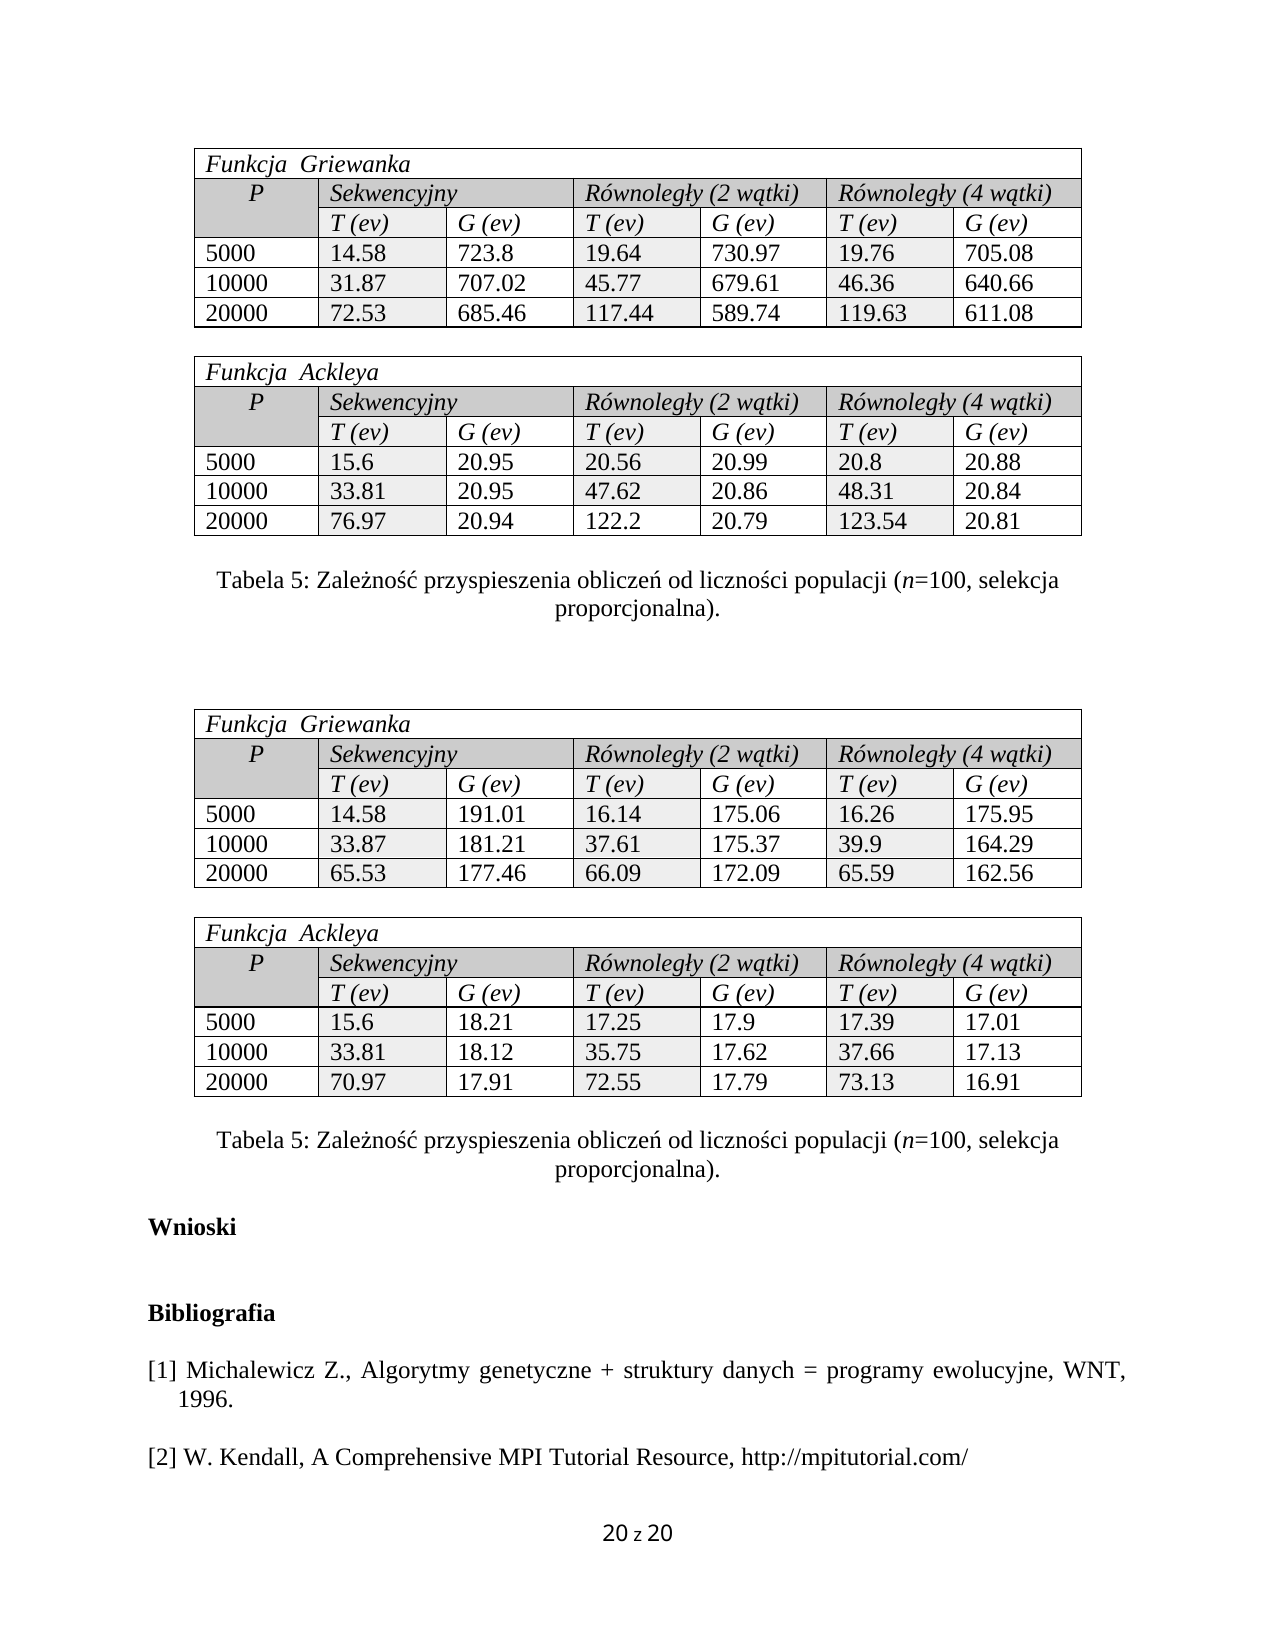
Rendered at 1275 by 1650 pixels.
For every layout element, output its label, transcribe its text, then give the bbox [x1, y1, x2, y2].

table_cell 5000 [195, 1008, 318, 1036]
text Tabela 5: Zależność przyspieszenia obliczeń od liczności populacji (n=100, selekcja proporcjonalna). [148, 565, 1127, 622]
table_cell Równoległy (4 wątki) [827, 179, 1081, 207]
table_cell 33.87 [319, 829, 446, 857]
table_cell G (ev) [954, 208, 1081, 237]
table_cell 5000 [195, 799, 318, 828]
table_cell Sekwencyjny [319, 948, 573, 977]
table_cell 175.95 [954, 799, 1081, 828]
table_cell 162.56 [954, 859, 1081, 887]
table_cell 16.14 [574, 799, 700, 828]
table_cell 20.99 [701, 447, 826, 475]
table_cell 16.26 [827, 799, 953, 828]
table_cell Równoległy (2 wątki) [574, 387, 826, 416]
table_cell T (ev) [319, 978, 446, 1006]
table_cell 72.55 [574, 1067, 700, 1096]
table_cell G (ev) [447, 769, 573, 798]
text Wnioski [148, 1212, 1127, 1241]
table_cell 20000 [195, 1067, 318, 1096]
table_cell 181.21 [447, 829, 573, 857]
table_cell 685.46 [447, 298, 573, 326]
table_cell 20.95 [447, 447, 573, 475]
text Tabela 5: Zależność przyspieszenia obliczeń od liczności populacji (n=100, selekcja proporcjonalna). [148, 1126, 1127, 1183]
table_cell G (ev) [447, 208, 573, 237]
table_cell 20.94 [447, 506, 573, 535]
table_cell 15.6 [319, 447, 446, 475]
table_cell P [195, 387, 318, 446]
table_cell 72.53 [319, 298, 446, 326]
table_header Funkcja Ackleya [195, 357, 1081, 386]
table_cell 175.37 [701, 829, 826, 857]
table_cell 17.9 [701, 1008, 826, 1036]
table_cell Sekwencyjny [319, 739, 573, 768]
table_cell 19.64 [574, 238, 700, 267]
table_cell Równoległy (2 wątki) [574, 179, 826, 207]
table_cell T (ev) [827, 208, 953, 237]
table_cell G (ev) [701, 417, 826, 446]
table_cell 172.09 [701, 859, 826, 887]
table_cell 17.25 [574, 1008, 700, 1036]
table_cell 20.86 [701, 476, 826, 505]
text [2] W. Kendall, A Comprehensive MPI Tutorial Resource, http://mpitutorial.com/ [148, 1442, 1127, 1471]
table_cell 37.61 [574, 829, 700, 857]
table_cell 175.06 [701, 799, 826, 828]
table_cell P [195, 179, 318, 237]
table_cell 65.53 [319, 859, 446, 887]
table_cell T (ev) [319, 417, 446, 446]
table_cell Równoległy (4 wątki) [827, 387, 1081, 416]
table_cell 164.29 [954, 829, 1081, 857]
table_cell 707.02 [447, 268, 573, 297]
table_cell P [195, 948, 318, 1006]
table_cell 66.09 [574, 859, 700, 887]
table_cell Równoległy (2 wątki) [574, 948, 826, 977]
table_header Funkcja Ackleya [195, 918, 1081, 947]
table_cell 730.97 [701, 238, 826, 267]
table_cell 17.01 [954, 1008, 1081, 1036]
table_cell T (ev) [827, 417, 953, 446]
table_cell 17.79 [701, 1067, 826, 1096]
table_cell 5000 [195, 238, 318, 267]
table_cell 10000 [195, 268, 318, 297]
table_cell 76.97 [319, 506, 446, 535]
table_cell 14.58 [319, 799, 446, 828]
table_cell 589.74 [701, 298, 826, 326]
table_cell 39.9 [827, 829, 953, 857]
table_cell 14.58 [319, 238, 446, 267]
table_cell 37.66 [827, 1037, 953, 1066]
table_cell G (ev) [447, 417, 573, 446]
table_cell 17.39 [827, 1008, 953, 1036]
table_cell 31.87 [319, 268, 446, 297]
table_cell T (ev) [574, 769, 700, 798]
table_cell 20000 [195, 506, 318, 535]
table_cell 723.8 [447, 238, 573, 267]
table_cell 117.44 [574, 298, 700, 326]
text Bibliografia [148, 1298, 1127, 1327]
table_cell 191.01 [447, 799, 573, 828]
table_cell 177.46 [447, 859, 573, 887]
table_cell T (ev) [574, 978, 700, 1006]
table_cell P [195, 739, 318, 798]
table_cell 73.13 [827, 1067, 953, 1096]
table_cell 17.62 [701, 1037, 826, 1066]
table_header Funkcja Griewanka [195, 149, 1081, 177]
table_cell 679.61 [701, 268, 826, 297]
table_cell 47.62 [574, 476, 700, 505]
table_cell Równoległy (4 wątki) [827, 948, 1081, 977]
table_cell 5000 [195, 447, 318, 475]
table_cell Równoległy (4 wątki) [827, 739, 1081, 768]
table_header Funkcja Griewanka [195, 710, 1081, 738]
table_cell G (ev) [954, 417, 1081, 446]
table_cell 19.76 [827, 238, 953, 267]
table_cell 20000 [195, 859, 318, 887]
table_cell 17.13 [954, 1037, 1081, 1066]
table_cell T (ev) [319, 208, 446, 237]
table_cell 705.08 [954, 238, 1081, 267]
table_cell Sekwencyjny [319, 179, 573, 207]
table_cell 122.2 [574, 506, 700, 535]
table_cell 119.63 [827, 298, 953, 326]
table_cell 123.54 [827, 506, 953, 535]
table_cell 20.8 [827, 447, 953, 475]
table_cell T (ev) [827, 978, 953, 1006]
table_cell 20000 [195, 298, 318, 326]
table_cell 65.59 [827, 859, 953, 887]
table_cell 20.84 [954, 476, 1081, 505]
table_cell 20.56 [574, 447, 700, 475]
table_cell G (ev) [701, 769, 826, 798]
table_cell 10000 [195, 829, 318, 857]
table_cell 16.91 [954, 1067, 1081, 1096]
table_cell T (ev) [574, 417, 700, 446]
table_cell 20.81 [954, 506, 1081, 535]
table_cell Sekwencyjny [319, 387, 573, 416]
table_cell T (ev) [574, 208, 700, 237]
table_cell 10000 [195, 1037, 318, 1066]
table_cell G (ev) [447, 978, 573, 1006]
table_cell G (ev) [954, 769, 1081, 798]
table_cell 20.79 [701, 506, 826, 535]
table_cell Równoległy (2 wątki) [574, 739, 826, 768]
table_cell 20.88 [954, 447, 1081, 475]
table_cell 17.91 [447, 1067, 573, 1096]
table_cell 640.66 [954, 268, 1081, 297]
table_cell 20.95 [447, 476, 573, 505]
table_cell 70.97 [319, 1067, 446, 1096]
table_cell 48.31 [827, 476, 953, 505]
table_cell 18.21 [447, 1008, 573, 1036]
table_cell 18.12 [447, 1037, 573, 1066]
table_cell 15.6 [319, 1008, 446, 1036]
table_cell T (ev) [319, 769, 446, 798]
text [1] Michalewicz Z., Algorytmy genetyczne + struktury danych = programy ewolucyjne, WNT, 1996. [148, 1356, 1127, 1413]
table_cell 611.08 [954, 298, 1081, 326]
table_cell G (ev) [701, 208, 826, 237]
table_cell G (ev) [701, 978, 826, 1006]
table_cell 35.75 [574, 1037, 700, 1066]
table_cell T (ev) [827, 769, 953, 798]
table_cell 46.36 [827, 268, 953, 297]
table_cell 10000 [195, 476, 318, 505]
table_cell 45.77 [574, 268, 700, 297]
table_cell 33.81 [319, 476, 446, 505]
table_cell 33.81 [319, 1037, 446, 1066]
table_cell G (ev) [954, 978, 1081, 1006]
